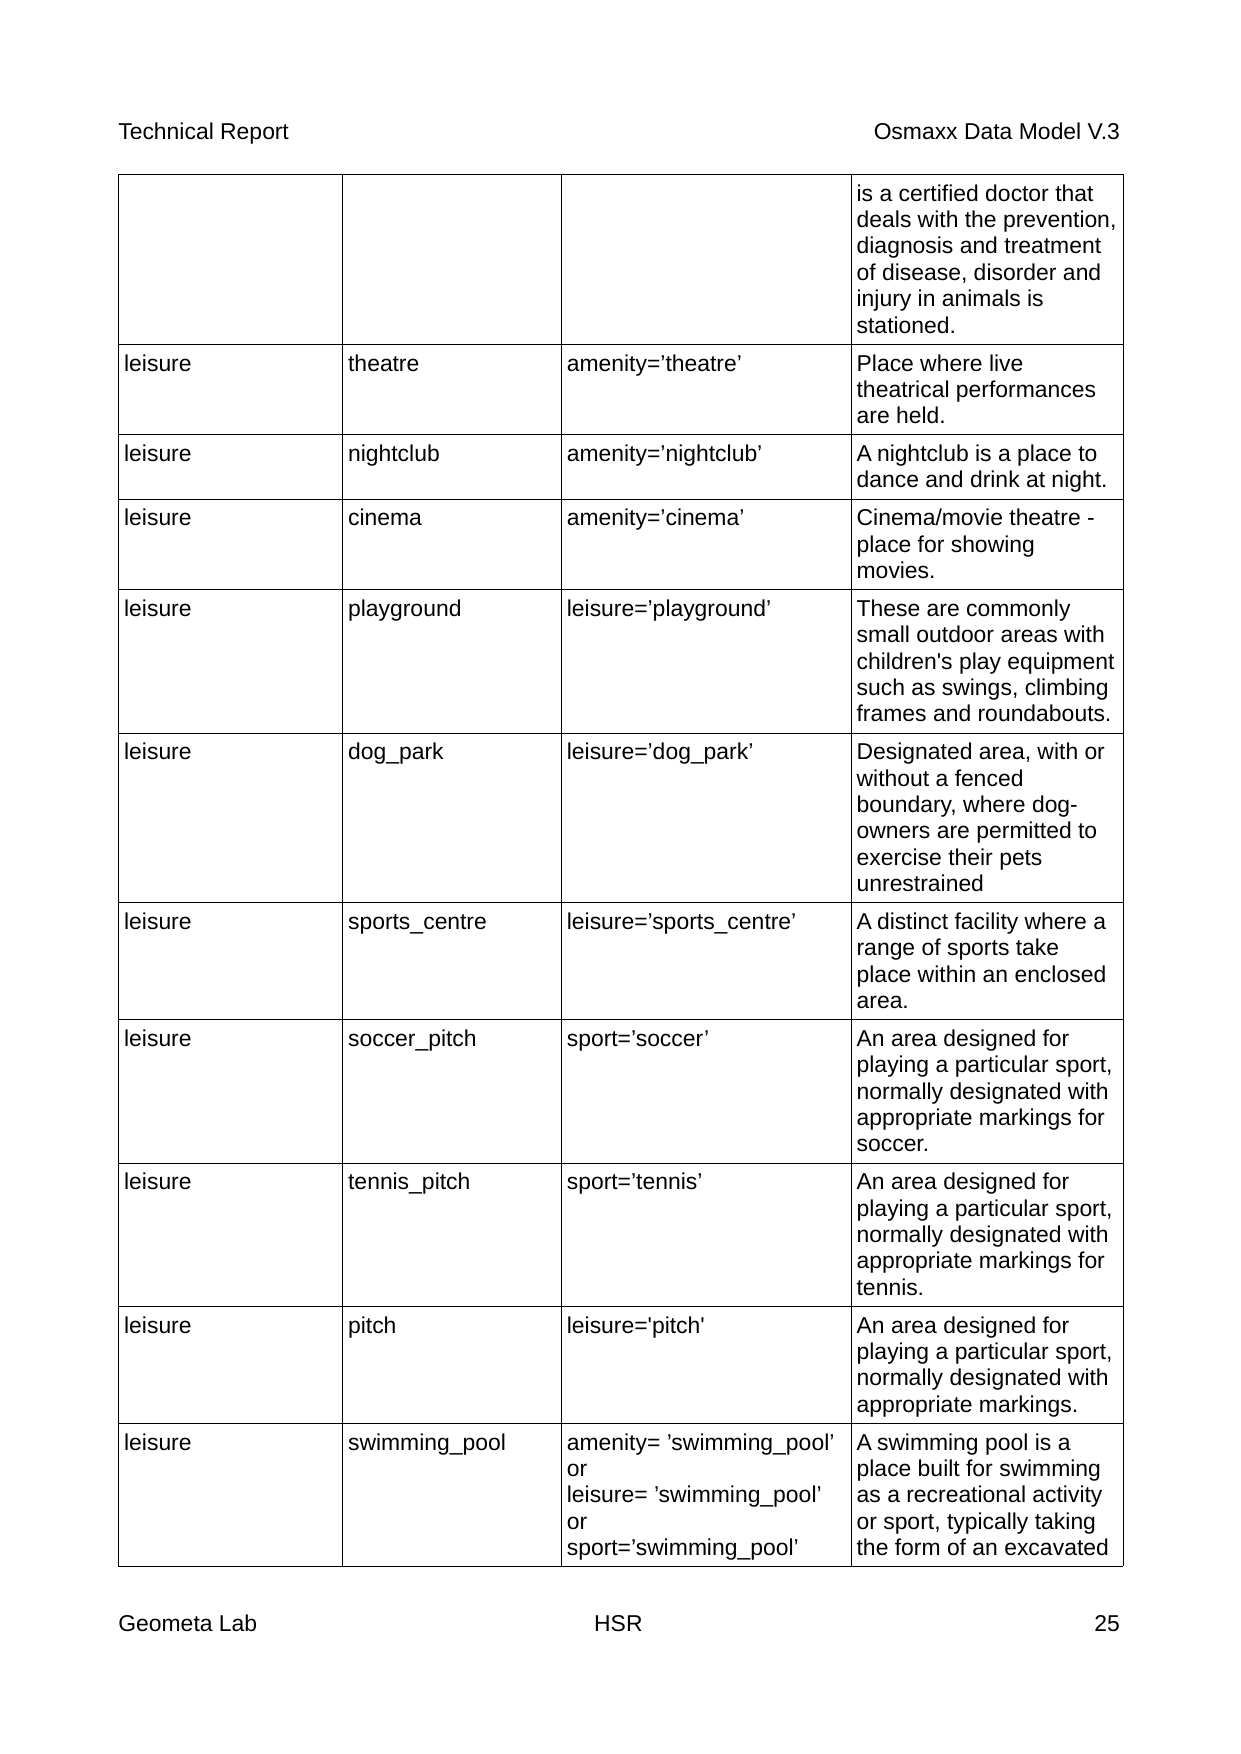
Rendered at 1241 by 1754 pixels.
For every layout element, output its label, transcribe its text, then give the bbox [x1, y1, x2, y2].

table_cell swimming_pool [343, 1424, 561, 1566]
table_cell amenity= ’swimming_pool’ or leisure= ’swimming_pool’ or sport=’swimming_pool’ [562, 1424, 851, 1566]
table_cell cinema [343, 500, 561, 589]
table_cell theatre [343, 345, 561, 434]
table_cell playground [343, 590, 561, 732]
table_cell amenity=’theatre’ [562, 345, 851, 434]
table_cell leisure [119, 590, 342, 732]
table_cell leisure [119, 345, 342, 434]
table_cell pitch [343, 1307, 561, 1423]
table_cell leisure [119, 1164, 342, 1306]
table_cell leisure [119, 734, 342, 902]
table_cell These are commonly small outdoor areas with children's play equipment such as swings, climbing frames and roundabouts. [852, 590, 1123, 732]
table_cell leisure [119, 500, 342, 589]
table_cell leisure [119, 903, 342, 1019]
table_cell dog_park [343, 734, 561, 902]
table_cell [562, 175, 851, 344]
table_cell leisure=’playground’ [562, 590, 851, 732]
table_cell A nightclub is a place to dance and drink at night. [852, 435, 1123, 498]
table_cell leisure=’sports_centre’ [562, 903, 851, 1019]
table_cell leisure [119, 435, 342, 498]
table_cell leisure [119, 1424, 342, 1566]
table_cell A distinct facility where a range of sports take place within an enclosed area. [852, 903, 1123, 1019]
table_cell nightclub [343, 435, 561, 498]
table_cell Designated area, with or without a fenced boundary, where dog-owners are permitted to exercise their pets unrestrained [852, 734, 1123, 902]
table_cell amenity=’nightclub’ [562, 435, 851, 498]
table_cell leisure='pitch' [562, 1307, 851, 1423]
table_cell sport=’soccer’ [562, 1020, 851, 1162]
table_cell A swimming pool is a place built for swimming as a recreational activity or sport, typically taking the form of an excavated [852, 1424, 1123, 1566]
table_cell Place where live theatrical performances are held. [852, 345, 1123, 434]
table_cell soccer_pitch [343, 1020, 561, 1162]
table_cell [343, 175, 561, 344]
table_cell leisure [119, 1307, 342, 1423]
table_cell [119, 175, 342, 344]
table_cell amenity=’cinema’ [562, 500, 851, 589]
table_cell is a certified doctor that deals with the prevention, diagnosis and treatment of disease, disorder and injury in animals is stationed. [852, 175, 1123, 344]
table_cell leisure=’dog_park’ [562, 734, 851, 902]
table_cell sport=’tennis’ [562, 1164, 851, 1306]
table_cell Cinema/movie theatre - place for showing movies. [852, 500, 1123, 589]
table_cell leisure [119, 1020, 342, 1162]
table_cell An area designed for playing a particular sport, normally designated with appropriate markings. [852, 1307, 1123, 1423]
table_cell sports_centre [343, 903, 561, 1019]
table_cell An area designed for playing a particular sport, normally designated with appropriate markings for tennis. [852, 1164, 1123, 1306]
table_cell An area designed for playing a particular sport, normally designated with appropriate markings for soccer. [852, 1020, 1123, 1162]
table_cell tennis_pitch [343, 1164, 561, 1306]
